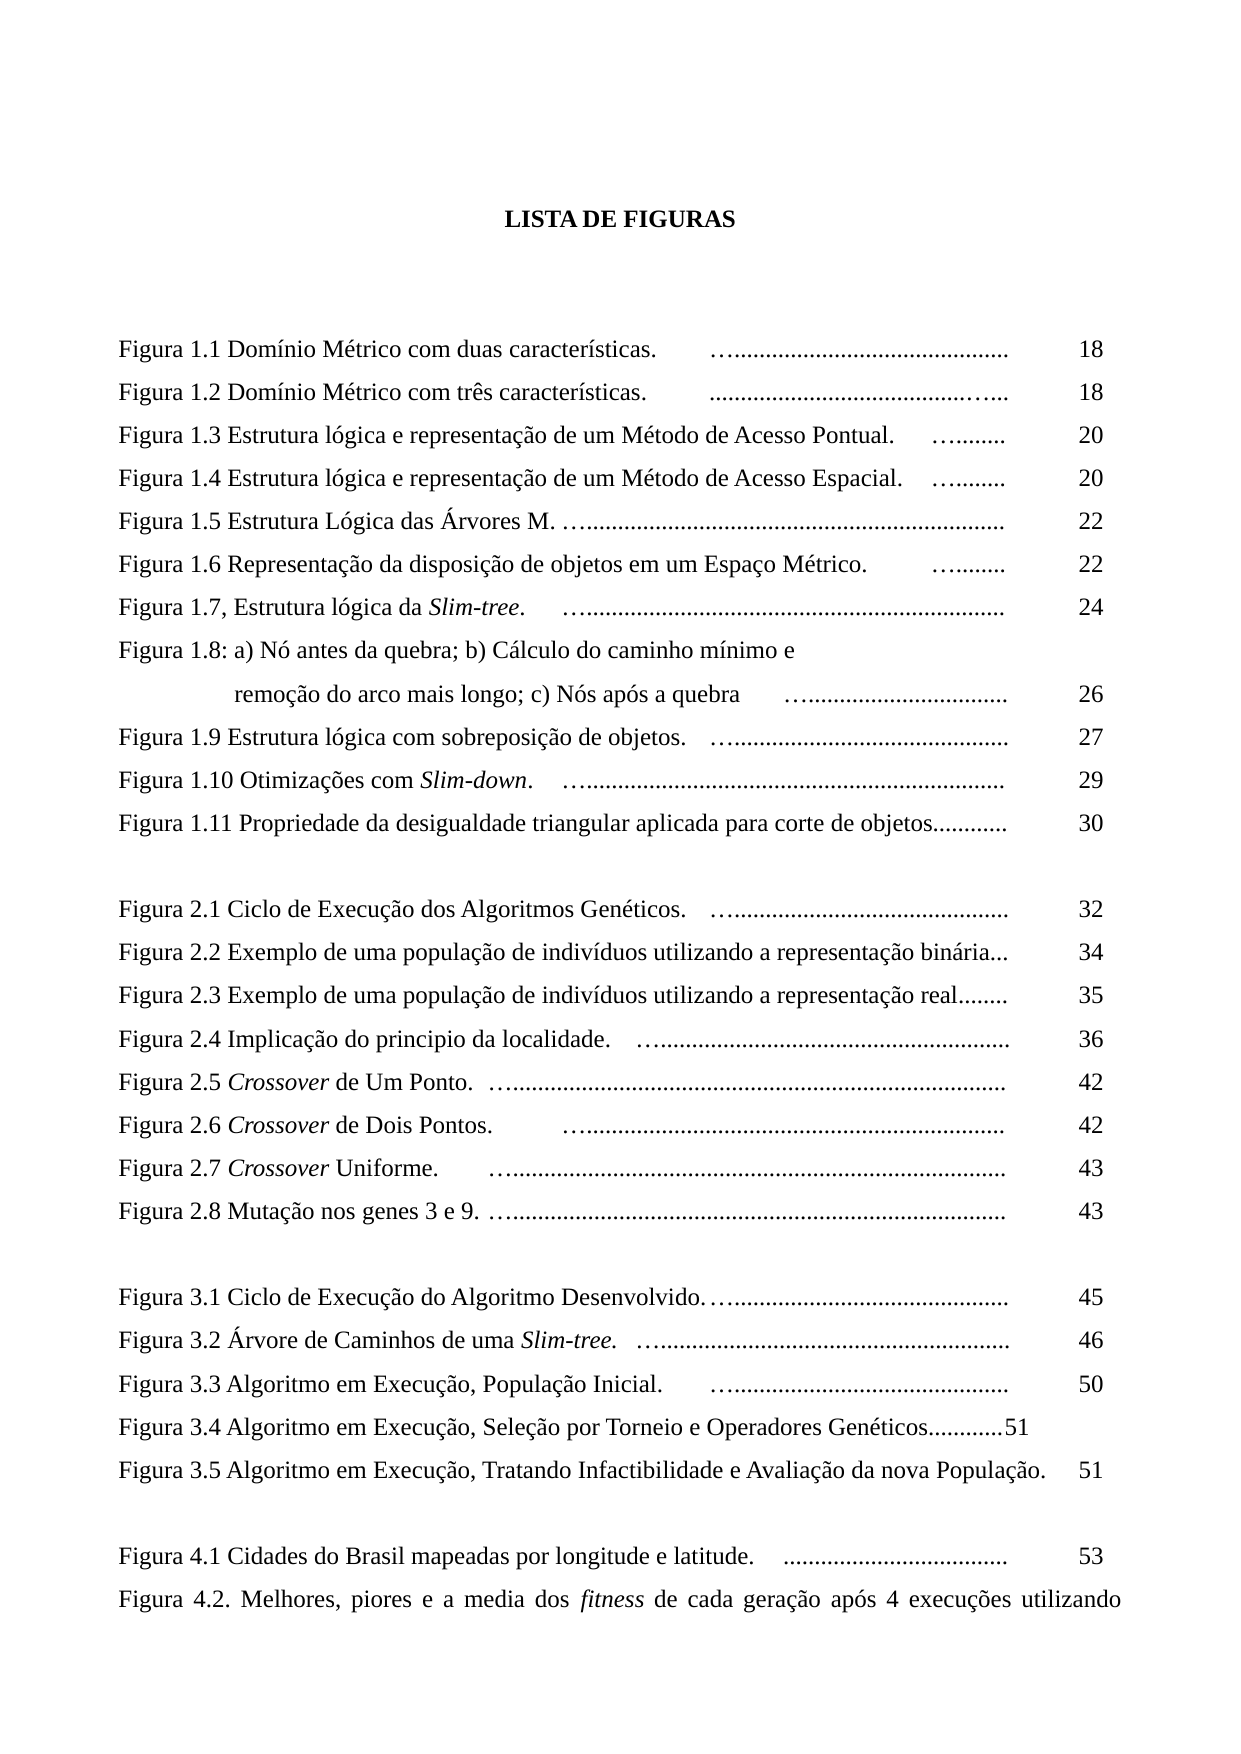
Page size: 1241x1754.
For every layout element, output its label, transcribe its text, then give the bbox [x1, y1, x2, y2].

text Figura 2.2 Exemplo de uma população de indivíduos utilizando a representação binária... 34 [118, 937, 1122, 966]
text Figura 3.5 Algoritmo em Execução, Tratando Infactibilidade e Avaliação da nova População. 51 [118, 1455, 1122, 1484]
text Figura 1.11 Propriedade da desigualdade triangular aplicada para corte de objetos............ 30 [118, 808, 1122, 837]
text Figura 2.8 Mutação nos genes 3 e 9. …............................................................................... 43 [118, 1196, 1122, 1225]
text remoção do arco mais longo; c) Nós após a quebra …................................ 26 [118, 679, 1122, 707]
text Figura 1.8: a) Nó antes da quebra; b) Cálculo do caminho mínimo e [118, 636, 1122, 664]
text Figura 2.1 Ciclo de Execução dos Algoritmos Genéticos. …............................................ 32 [118, 894, 1122, 923]
text Figura 4.2. Melhores, piores e a media dos fitness de cada geração após 4 execuções utilizando [118, 1584, 1122, 1613]
text Figura 1.1 Domínio Métrico com duas características. …............................................ 18 [118, 334, 1122, 362]
text Figura 3.2 Árvore de Caminhos de uma Slim-tree. …........................................................ 46 [118, 1326, 1122, 1354]
text Figura 1.5 Estrutura Lógica das Árvores M. …................................................................... 22 [118, 506, 1122, 535]
text Figura 3.1 Ciclo de Execução do Algoritmo Desenvolvido. …............................................ 45 [118, 1282, 1122, 1311]
text Figura 1.10 Otimizações com Slim-down. …................................................................... 29 [118, 765, 1122, 794]
text Figura 3.4 Algoritmo em Execução, Seleção por Torneio e Operadores Genéticos............ 51 [118, 1412, 1122, 1441]
text Figura 2.3 Exemplo de uma população de indivíduos utilizando a representação real........ 35 [118, 981, 1122, 1009]
text Figura 1.3 Estrutura lógica e representação de um Método de Acesso Pontual. …........ 20 [118, 420, 1122, 449]
text Figura 2.4 Implicação do principio da localidade. …........................................................ 36 [118, 1024, 1122, 1052]
text Figura 2.5 Crossover de Um Ponto. …............................................................................... 42 [118, 1067, 1122, 1096]
text Figura 1.9 Estrutura lógica com sobreposição de objetos. …............................................ 27 [118, 722, 1122, 751]
text Figura 4.1 Cidades do Brasil mapeadas por longitude e latitude. .................................... 53 [118, 1541, 1122, 1570]
text Figura 1.2 Domínio Métrico com três características. .........................................…... 18 [118, 377, 1122, 406]
text Figura 1.6 Representação da disposição de objetos em um Espaço Métrico. …........ 22 [118, 549, 1122, 578]
text LISTA DE FIGURAS [118, 204, 1122, 233]
text Figura 3.3 Algoritmo em Execução, População Inicial. …............................................ 50 [118, 1369, 1122, 1397]
text Figura 2.6 Crossover de Dois Pontos. …................................................................... 42 [118, 1110, 1122, 1139]
text Figura 2.7 Crossover Uniforme. …............................................................................... 43 [118, 1153, 1122, 1182]
text Figura 1.7, Estrutura lógica da Slim-tree. …................................................................... 24 [118, 592, 1122, 621]
text Figura 1.4 Estrutura lógica e representação de um Método de Acesso Espacial. …........ 20 [118, 463, 1122, 492]
